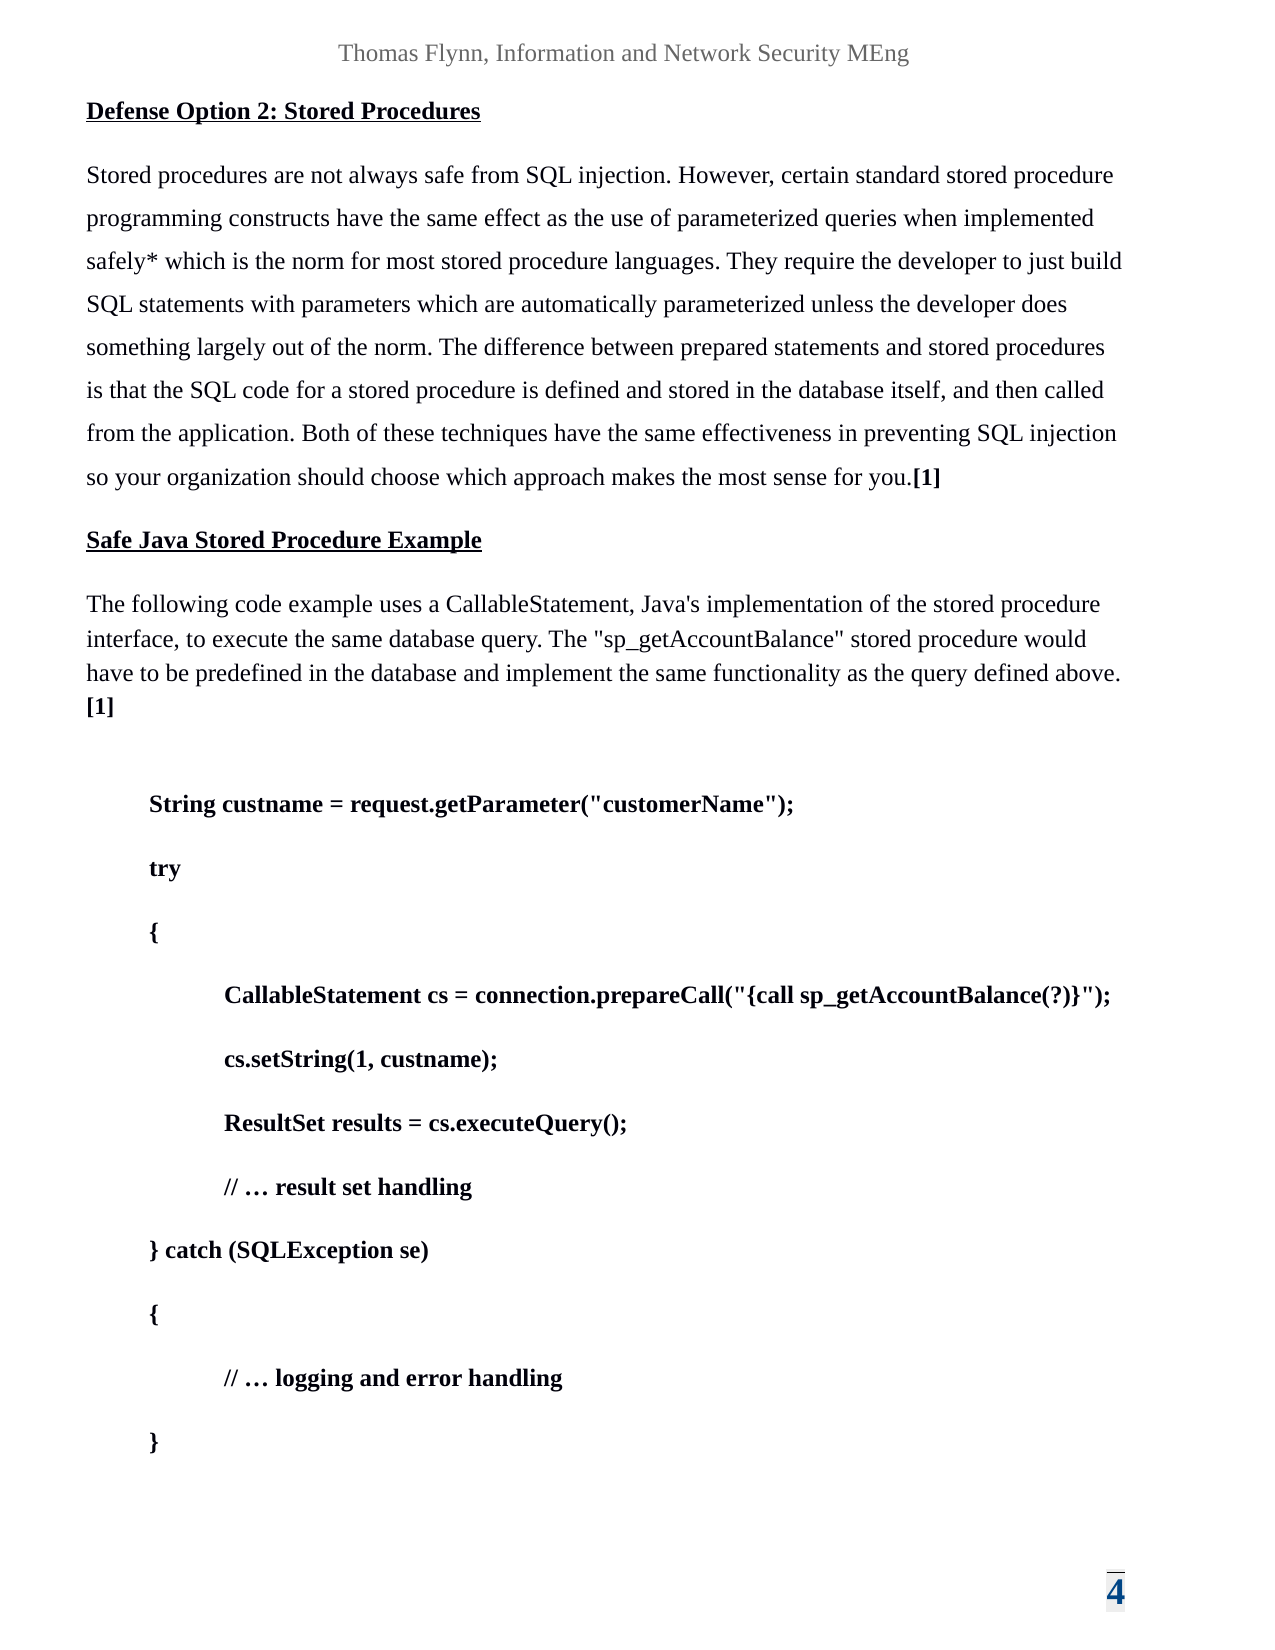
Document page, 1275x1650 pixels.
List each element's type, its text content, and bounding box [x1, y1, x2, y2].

text } [86, 1427, 1125, 1455]
text The following code example uses a CallableStatement, Java's implementation of the stored procedure interface, to execute the same database query. The "sp_getAccountBalance" stored procedure would have to be predefined in the database and implement the same functionality as the query defined above.[1] [86, 589, 1125, 720]
text try [86, 853, 1125, 882]
text Stored procedures are not always safe from SQL injection. However, certain standard stored procedure programming constructs have the same effect as the use of parameterized queries when implemented safely* which is the norm for most stored procedure languages. They require the developer to just build SQL statements with parameters which are automatically parameterized unless the developer does something largely out of the norm. The difference between prepared statements and stored procedures is that the SQL code for a stored procedure is defined and stored in the database itself, and then called from the application. Both of these techniques have the same effectiveness in preventing SQL injection so your organization should choose which approach makes the most sense for you.[1] [86, 160, 1125, 490]
text cs.setString(1, custname); [86, 1044, 1125, 1073]
text String custname = request.getParameter("customerName"); [86, 789, 1125, 818]
text CallableStatement cs = connection.prepareCall("{call sp_getAccountBalance(?)}"); [86, 980, 1125, 1009]
text // … result set handling [86, 1172, 1125, 1200]
text { [86, 1299, 1125, 1328]
subtitle Safe Java Stored Procedure Example [86, 525, 1125, 554]
text } catch (SQLException se) [86, 1235, 1125, 1264]
text { [86, 917, 1125, 945]
text // … logging and error handling [86, 1363, 1125, 1392]
text ResultSet results = cs.executeQuery(); [86, 1108, 1125, 1137]
text Defense Option 2: Stored Procedures [86, 96, 1125, 125]
